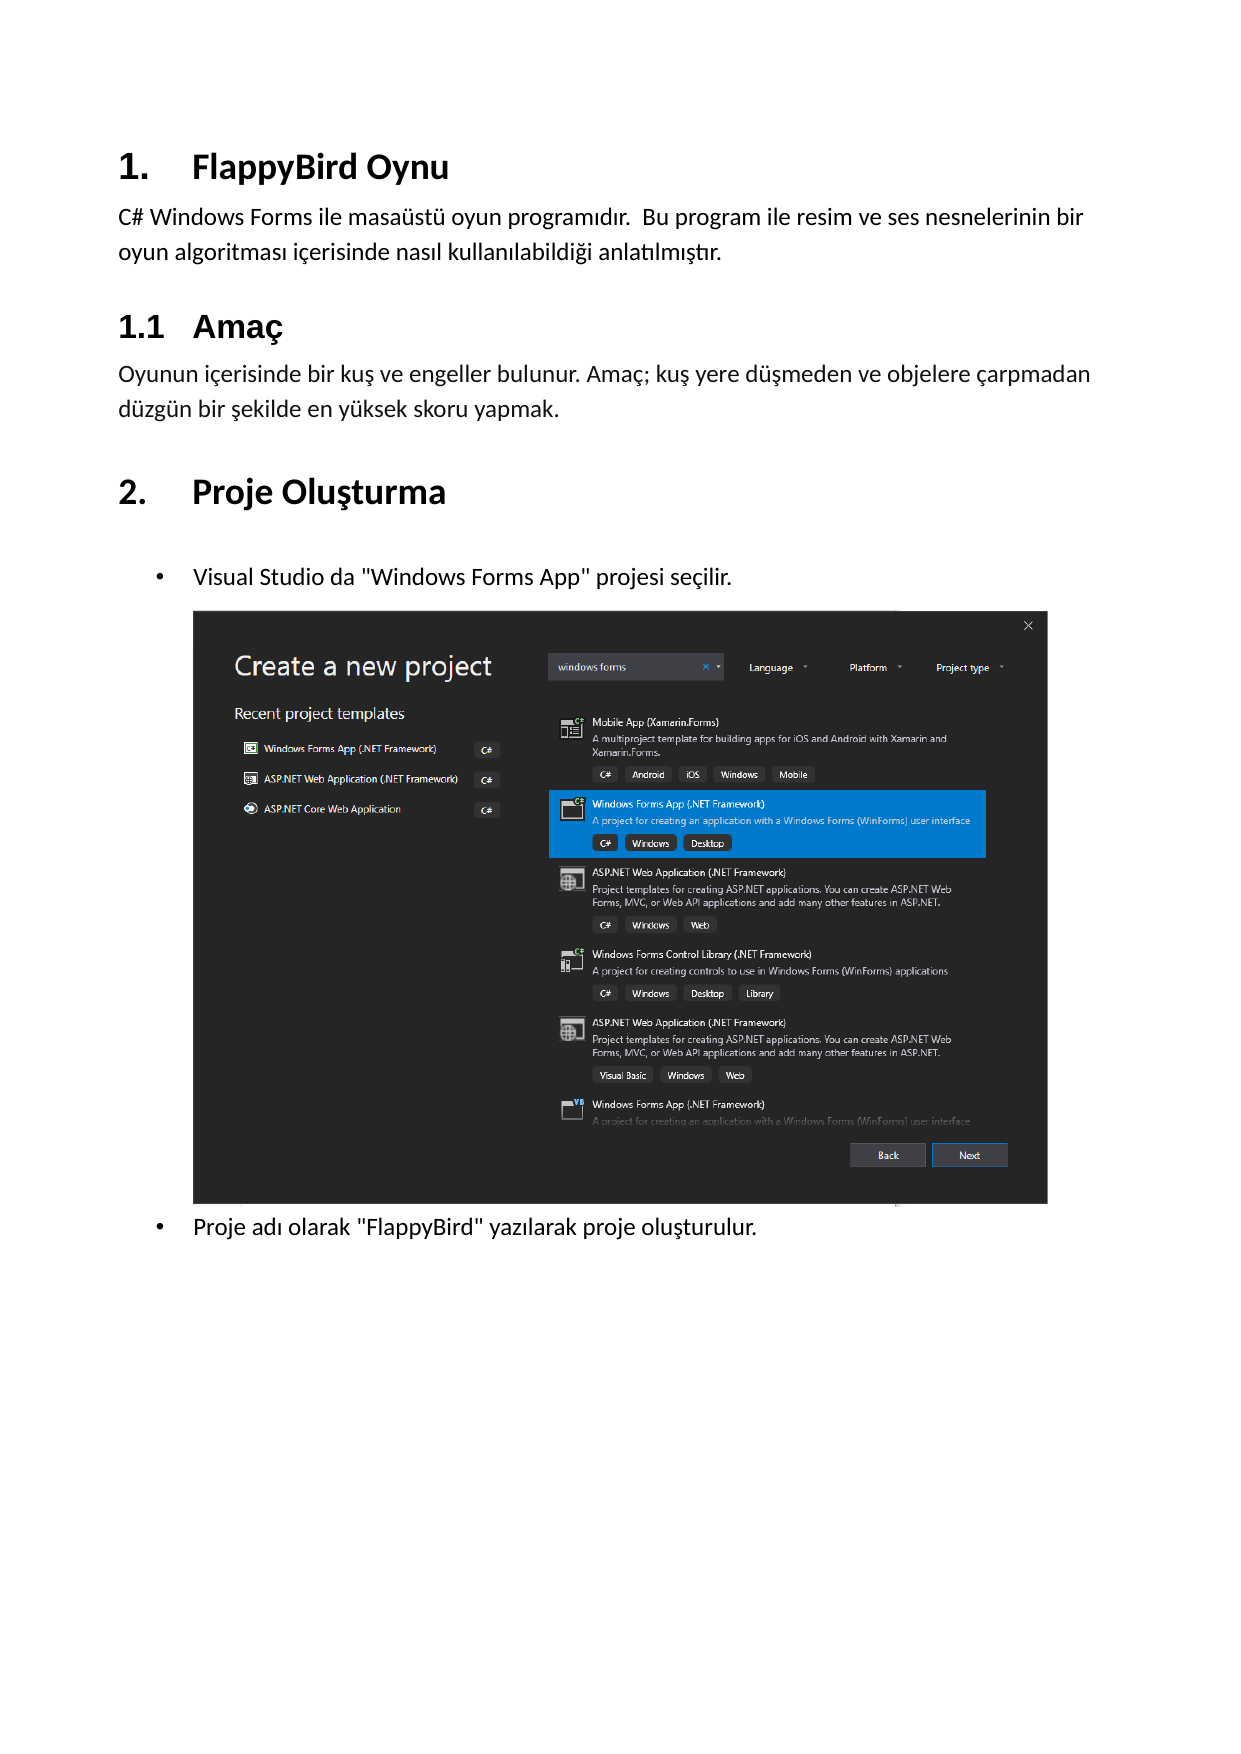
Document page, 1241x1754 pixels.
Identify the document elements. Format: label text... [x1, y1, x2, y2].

list Visual Studio da "Windows Forms App" projesi seçilir. [156, 561, 1122, 591]
text C# Windows Forms ile masaüstü oyun programıdır. Bu program ile resim ve ses nesnelerinin bir oyun algoritması içerisinde nasıl kullanılabildiği anlatılmıştır. [118, 201, 1122, 267]
subtitle Proje Oluşturma [118, 468, 1122, 513]
list Proje adı olarak "FlappyBird" yazılarak proje oluşturulur. [156, 611, 1122, 1242]
text Oyunun içerisinde bir kuş ve engeller bulunur. Amaç; kuş yere düşmeden ve objelere çarpmadan düzgün bir şekilde en yüksek skoru yapmak. [118, 358, 1122, 423]
subtitle Amaç [118, 307, 1122, 346]
picture [192, 610, 1048, 1207]
subtitle FlappyBird Oynu [118, 143, 1122, 189]
